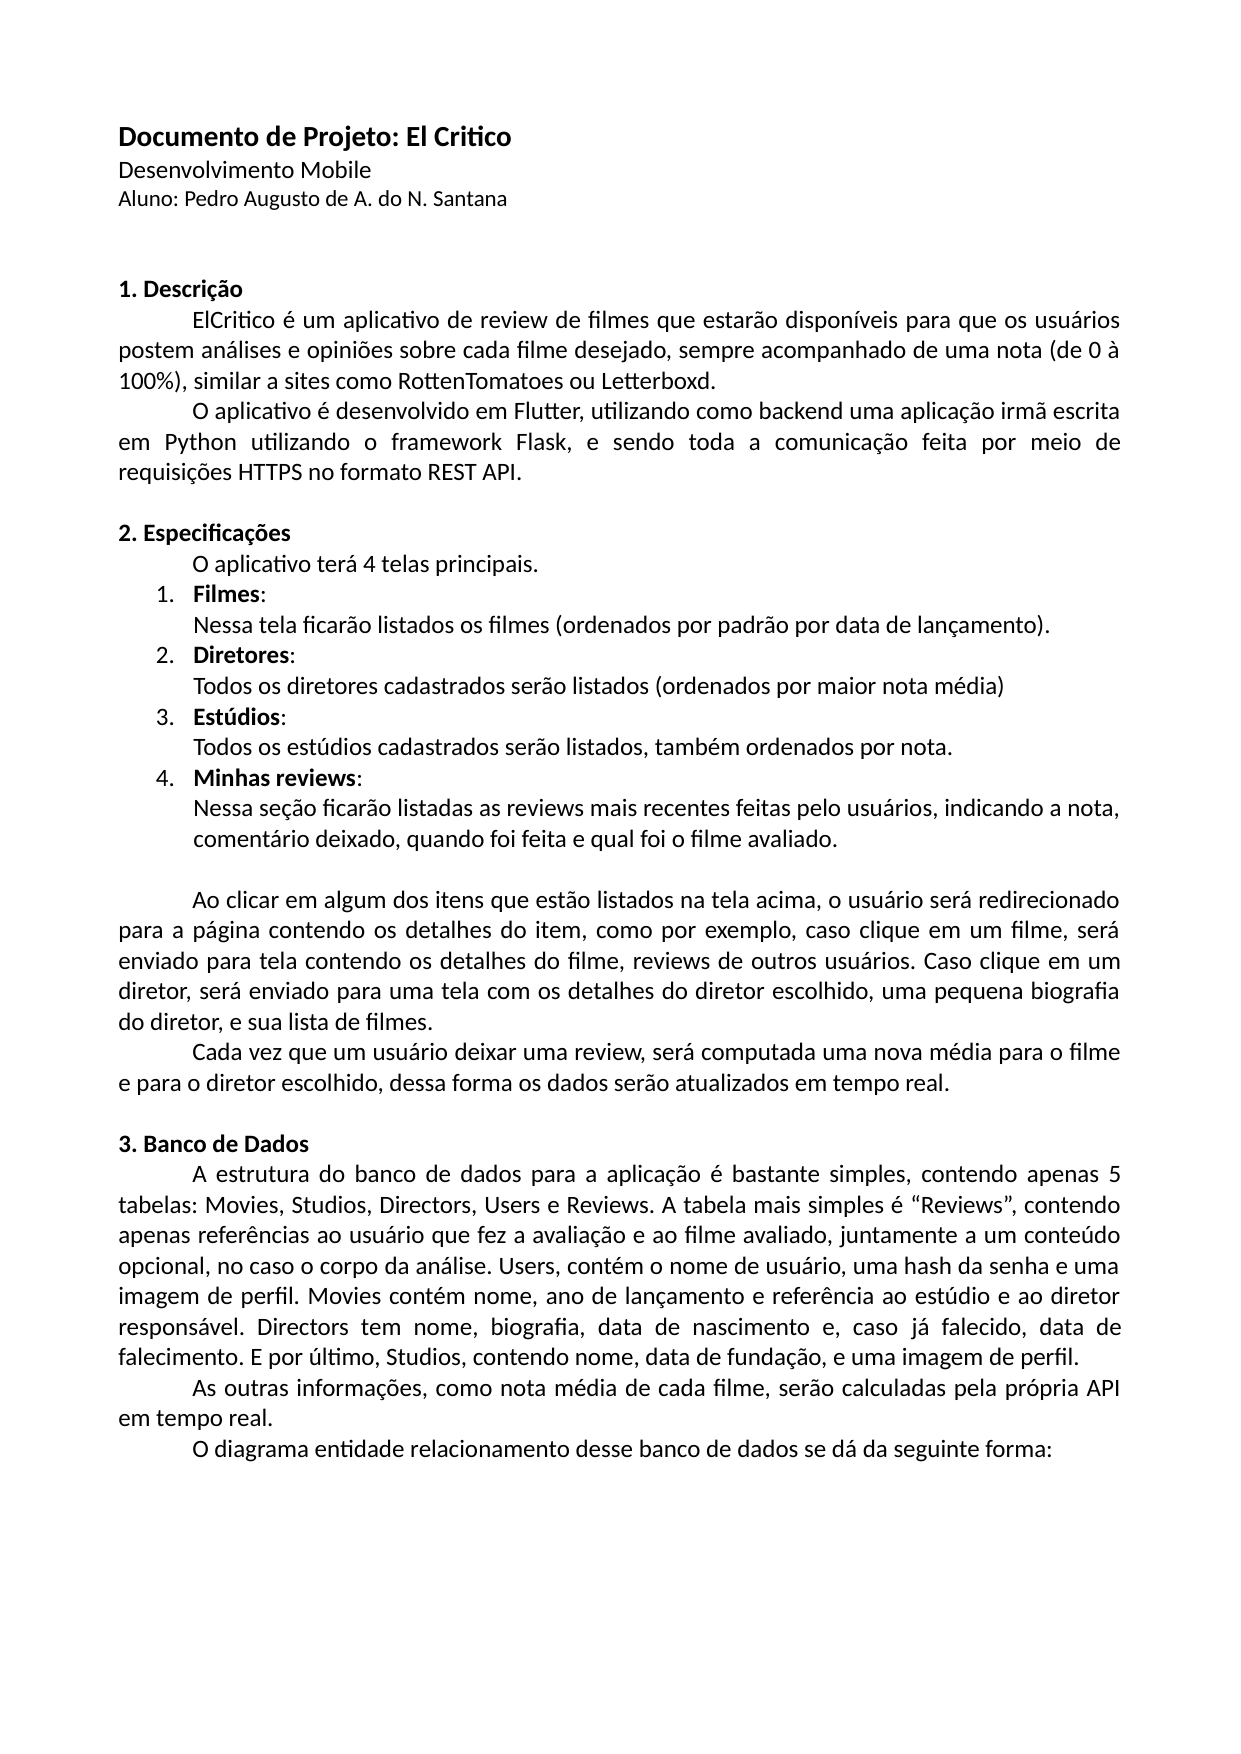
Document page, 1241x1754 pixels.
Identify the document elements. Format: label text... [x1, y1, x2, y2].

text Aluno: Pedro Augusto de A. do N. Santana [118, 184, 1122, 212]
text Documento de Projeto: El Critico [118, 118, 1122, 154]
list Nessa tela ficarão listados os filmes (ordenados por padrão por data de lançamento). [156, 609, 1122, 639]
text O diagrama entidade relacionamento desse banco de dados se dá da seguinte forma: [118, 1433, 1122, 1464]
text 3. Banco de Dados [118, 1128, 1122, 1158]
list Todos os estúdios cadastrados serão listados, também ordenados por nota. [156, 731, 1122, 762]
list Todos os diretores cadastrados serão listados (ordenados por maior nota média) [156, 670, 1122, 701]
text 1. Descrição [118, 273, 1122, 304]
text Desenvolvimento Mobile [118, 154, 1122, 184]
text As outras informações, como nota média de cada filme, serão calculadas pela própria API em tempo real. [118, 1372, 1122, 1433]
list Minhas reviews: [156, 762, 1122, 792]
list Nessa seção ficarão listadas as reviews mais recentes feitas pelo usuários, indicando a nota, comentário deixado, quando foi feita e qual foi o filme avaliado. [156, 792, 1122, 853]
text O aplicativo é desenvolvido em Flutter, utilizando como backend uma aplicação irmã escrita em Python utilizando o framework Flask, e sendo toda a comunicação feita por meio de requisições HTTPS no formato REST API. [118, 395, 1122, 487]
text O aplicativo terá 4 telas principais. [118, 548, 1122, 578]
text Cada vez que um usuário deixar uma review, será computada uma nova média para o filme e para o diretor escolhido, dessa forma os dados serão atualizados em tempo real. [118, 1036, 1122, 1097]
list Diretores: [156, 639, 1122, 670]
text 2. Especificações [118, 517, 1122, 548]
list Estúdios: [156, 701, 1122, 731]
text Ao clicar em algum dos itens que estão listados na tela acima, o usuário será redirecionado para a página contendo os detalhes do item, como por exemplo, caso clique em um filme, será enviado para tela contendo os detalhes do filme, reviews de outros usuários. Caso clique em um diretor, será enviado para uma tela com os detalhes do diretor escolhido, uma pequena biografia do diretor, e sua lista de filmes. [118, 884, 1122, 1036]
list Filmes: [156, 578, 1122, 609]
text A estrutura do banco de dados para a aplicação é bastante simples, contendo apenas 5 tabelas: Movies, Studios, Directors, Users e Reviews. A tabela mais simples é “Reviews”, contendo apenas referências ao usuário que fez a avaliação e ao filme avaliado, juntamente a um conteúdo opcional, no caso o corpo da análise. Users, contém o nome de usuário, uma hash da senha e uma imagem de perfil. Movies contém nome, ano de lançamento e referência ao estúdio e ao diretor responsável. Directors tem nome, biografia, data de nascimento e, caso já falecido, data de falecimento. E por último, Studios, contendo nome, data de fundação, e uma imagem de perfil. [118, 1158, 1122, 1372]
text ElCritico é um aplicativo de review de filmes que estarão disponíveis para que os usuários postem análises e opiniões sobre cada filme desejado, sempre acompanhado de uma nota (de 0 à 100%), similar a sites como RottenTomatoes ou Letterboxd. [118, 304, 1122, 395]
